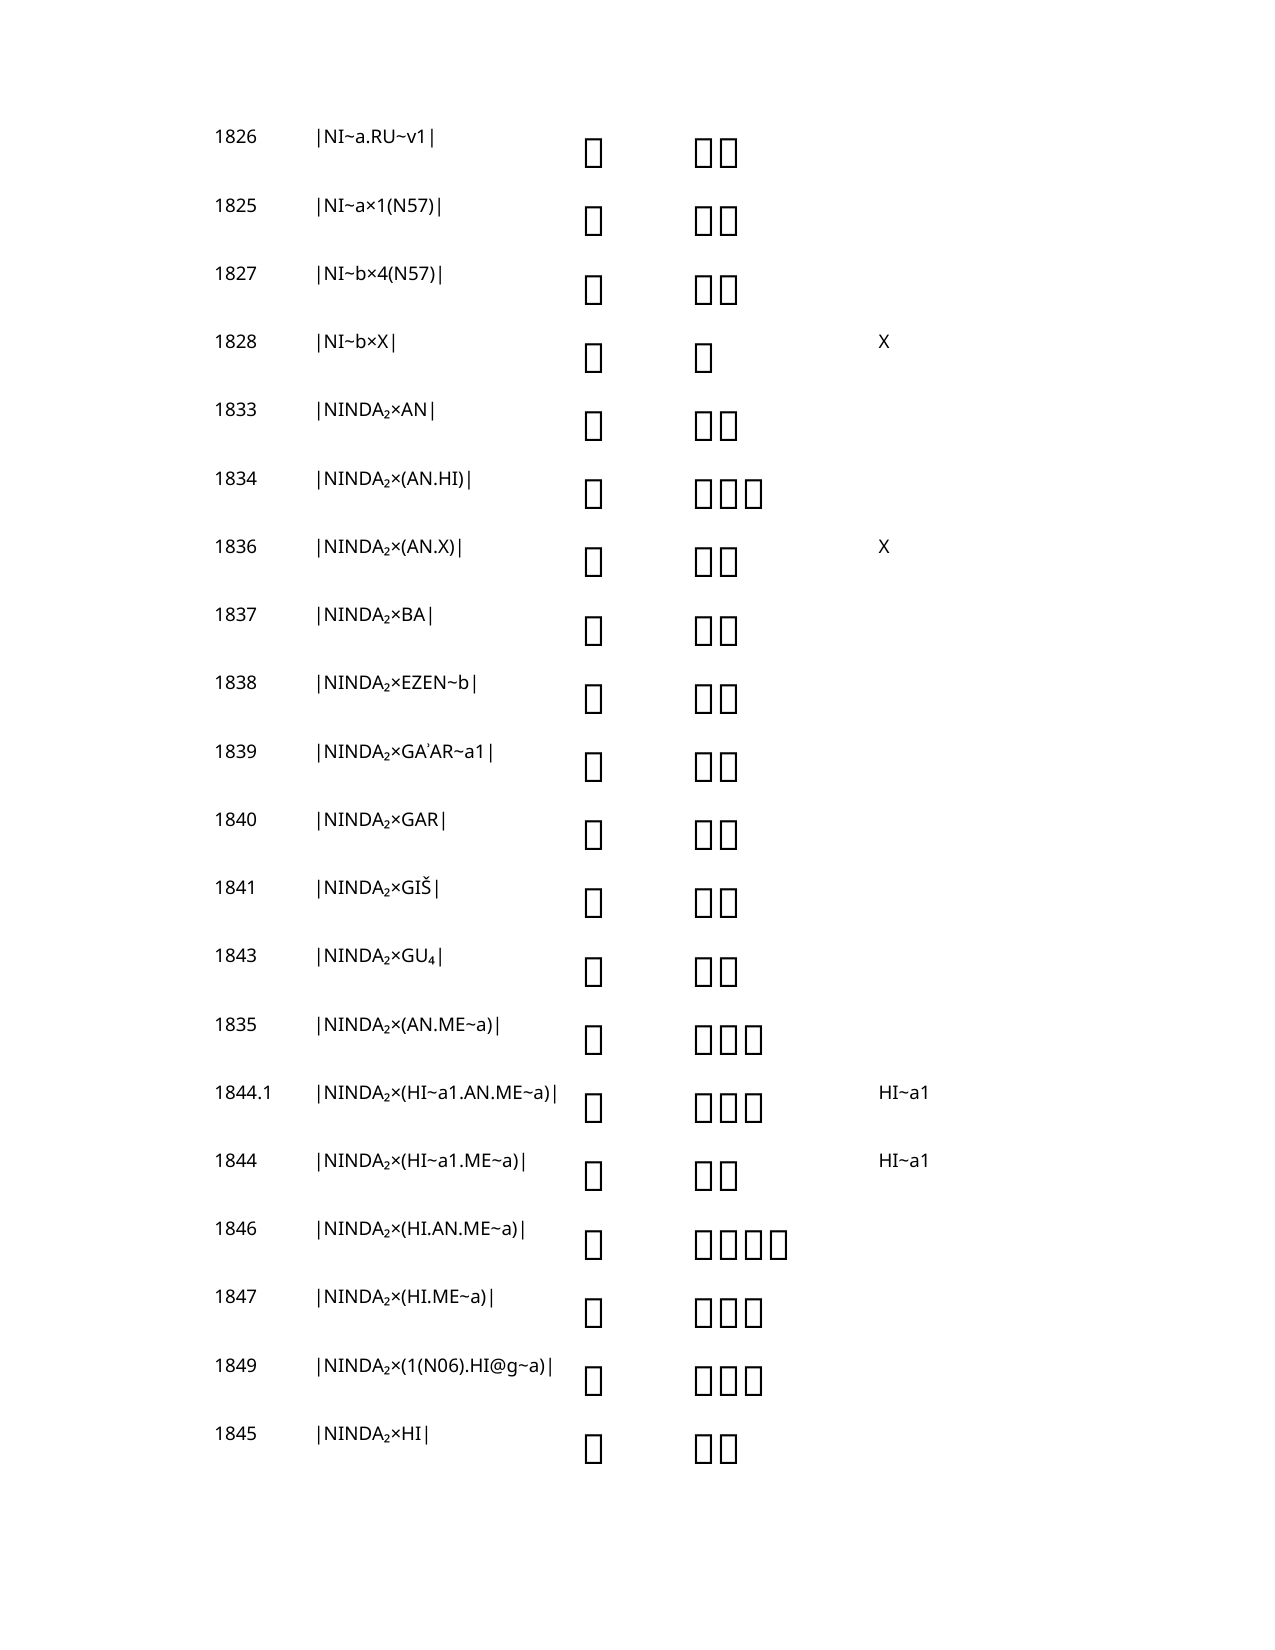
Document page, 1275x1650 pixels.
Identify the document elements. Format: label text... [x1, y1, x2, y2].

table_cell |NINDA₂×GIŠ| [308, 869, 576, 937]
table_cell 1845 [209, 1415, 308, 1483]
table_cell 𒥰𒜣 [686, 596, 872, 664]
table_cell 𒥰𒟢 [686, 732, 872, 800]
table_cell 1846 [209, 1210, 308, 1278]
table_cell 𒷅 [576, 1278, 686, 1346]
table_cell 𒥰𒖈𒡖 [686, 1346, 872, 1414]
table_cell |NINDA₂×GAʾAR~a1| [308, 732, 576, 800]
table_cell 1825 [209, 186, 308, 254]
table_cell [873, 255, 1067, 323]
table_cell |NI~b×X| [308, 323, 576, 391]
table_cell 𒶹 [576, 664, 686, 732]
table_cell 𒶾 [576, 937, 686, 1005]
table_cell 𒥦 [686, 323, 872, 391]
table_cell |NINDA₂×(HI~a1.ME~a)| [308, 1142, 576, 1210]
table_cell [873, 869, 1067, 937]
table_cell 𒥰𒟷 [686, 800, 872, 869]
table_cell |NINDA₂×(AN.HI)| [308, 459, 576, 527]
table_cell [873, 664, 1067, 732]
table_cell |NINDA₂×HI| [308, 1415, 576, 1483]
table_cell 1840 [209, 800, 308, 869]
table_cell 𒥰𒟎 [686, 664, 872, 732]
table_cell 𒥰𒠵 [686, 937, 872, 1005]
table_cell [873, 391, 1067, 459]
table_cell 1836 [209, 528, 308, 596]
table_cell 𒥰𒜏𒤒 [686, 1073, 872, 1142]
table_cell 𒥰𒜏𒡕 [686, 459, 872, 527]
table_cell 𒥤𒗚 [686, 186, 872, 254]
table_cell [873, 732, 1067, 800]
table_cell 1828 [209, 323, 308, 391]
table_cell |NI~b×4(N57)| [308, 255, 576, 323]
table_cell [873, 1346, 1067, 1414]
table_cell 1835 [209, 1005, 308, 1073]
table_cell |NINDA₂×(HI.ME~a)| [308, 1278, 576, 1346]
table_cell [873, 1415, 1067, 1483]
table_cell [873, 596, 1067, 664]
table_cell [873, 937, 1067, 1005]
table_cell 𒷄 [576, 1210, 686, 1278]
table_cell |NINDA₂×GU₄| [308, 937, 576, 1005]
table_cell 1844.1 [209, 1073, 308, 1142]
table_cell 𒷃 [576, 1415, 686, 1483]
table_cell 𒥦𒙧 [686, 255, 872, 323]
table_cell 𒶮 [576, 255, 686, 323]
table_cell 𒷀 [576, 1073, 686, 1142]
table_cell 𒶭 [576, 118, 686, 186]
table_cell HI~a1 [873, 1142, 1067, 1210]
table_cell 1833 [209, 391, 308, 459]
table_cell |NI~a×1(N57)| [308, 186, 576, 254]
table_cell X [873, 528, 1067, 596]
table_cell 1844 [209, 1142, 308, 1210]
table_cell 1849 [209, 1346, 308, 1414]
table_cell 1838 [209, 664, 308, 732]
table_cell |NINDA₂×GAR| [308, 800, 576, 869]
table_cell 𒥰𒡕 [686, 1415, 872, 1483]
table_cell [873, 118, 1067, 186]
table_cell 1847 [209, 1278, 308, 1346]
table_cell 𒥰𒜏𒤒 [686, 1005, 872, 1073]
table_cell 𒶴 [576, 391, 686, 459]
table_cell 1839 [209, 732, 308, 800]
table_cell |NINDA₂×EZEN~b| [308, 664, 576, 732]
table_cell 𒥰𒡕𒤒 [686, 1278, 872, 1346]
table_cell HI~a1 [873, 1073, 1067, 1142]
table_cell 𒥤𒦨 [686, 118, 872, 186]
table_cell |NINDA₂×(AN.X)| [308, 528, 576, 596]
table_cell 1827 [209, 255, 308, 323]
table_cell 1837 [209, 596, 308, 664]
table_cell [873, 1210, 1067, 1278]
table_cell 𒥰𒜏 [686, 528, 872, 596]
table_cell 𒶷 [576, 528, 686, 596]
table_cell 𒥰𒜏 [686, 391, 872, 459]
table_cell |NINDA₂×BA| [308, 596, 576, 664]
table_cell 𒶸 [576, 596, 686, 664]
table_cell [873, 1005, 1067, 1073]
table_cell [873, 186, 1067, 254]
table_cell 𒥰𒡕𒜏𒤒 [686, 1210, 872, 1278]
table_cell [873, 459, 1067, 527]
table_cell |NINDA₂×(AN.ME~a)| [308, 1005, 576, 1073]
table_cell 𒶶 [576, 1005, 686, 1073]
table_cell 𒶼 [576, 869, 686, 937]
table_cell [873, 1278, 1067, 1346]
table_cell 𒶯 [576, 323, 686, 391]
table_cell |NI~a.RU~v1| [308, 118, 576, 186]
table_cell 1834 [209, 459, 308, 527]
table_cell 1843 [209, 937, 308, 1005]
table_cell X [873, 323, 1067, 391]
table_cell 𒶿 [576, 1142, 686, 1210]
table_cell |NINDA₂×AN| [308, 391, 576, 459]
table_cell 𒶻 [576, 800, 686, 869]
table_cell 𒷇 [576, 1346, 686, 1414]
table_cell |NINDA₂×(1(N06).HI@g~a)| [308, 1346, 576, 1414]
table_cell 1841 [209, 869, 308, 937]
table_cell [873, 800, 1067, 869]
table_cell 𒥰𒠤 [686, 869, 872, 937]
table_cell |NINDA₂×(HI.AN.ME~a)| [308, 1210, 576, 1278]
table_cell 𒶺 [576, 732, 686, 800]
table_cell 1826 [209, 118, 308, 186]
table_cell 𒥰𒤒 [686, 1142, 872, 1210]
table_cell |NINDA₂×(HI~a1.AN.ME~a)| [308, 1073, 576, 1142]
table_cell 𒶬 [576, 186, 686, 254]
table_cell 𒶵 [576, 459, 686, 527]
